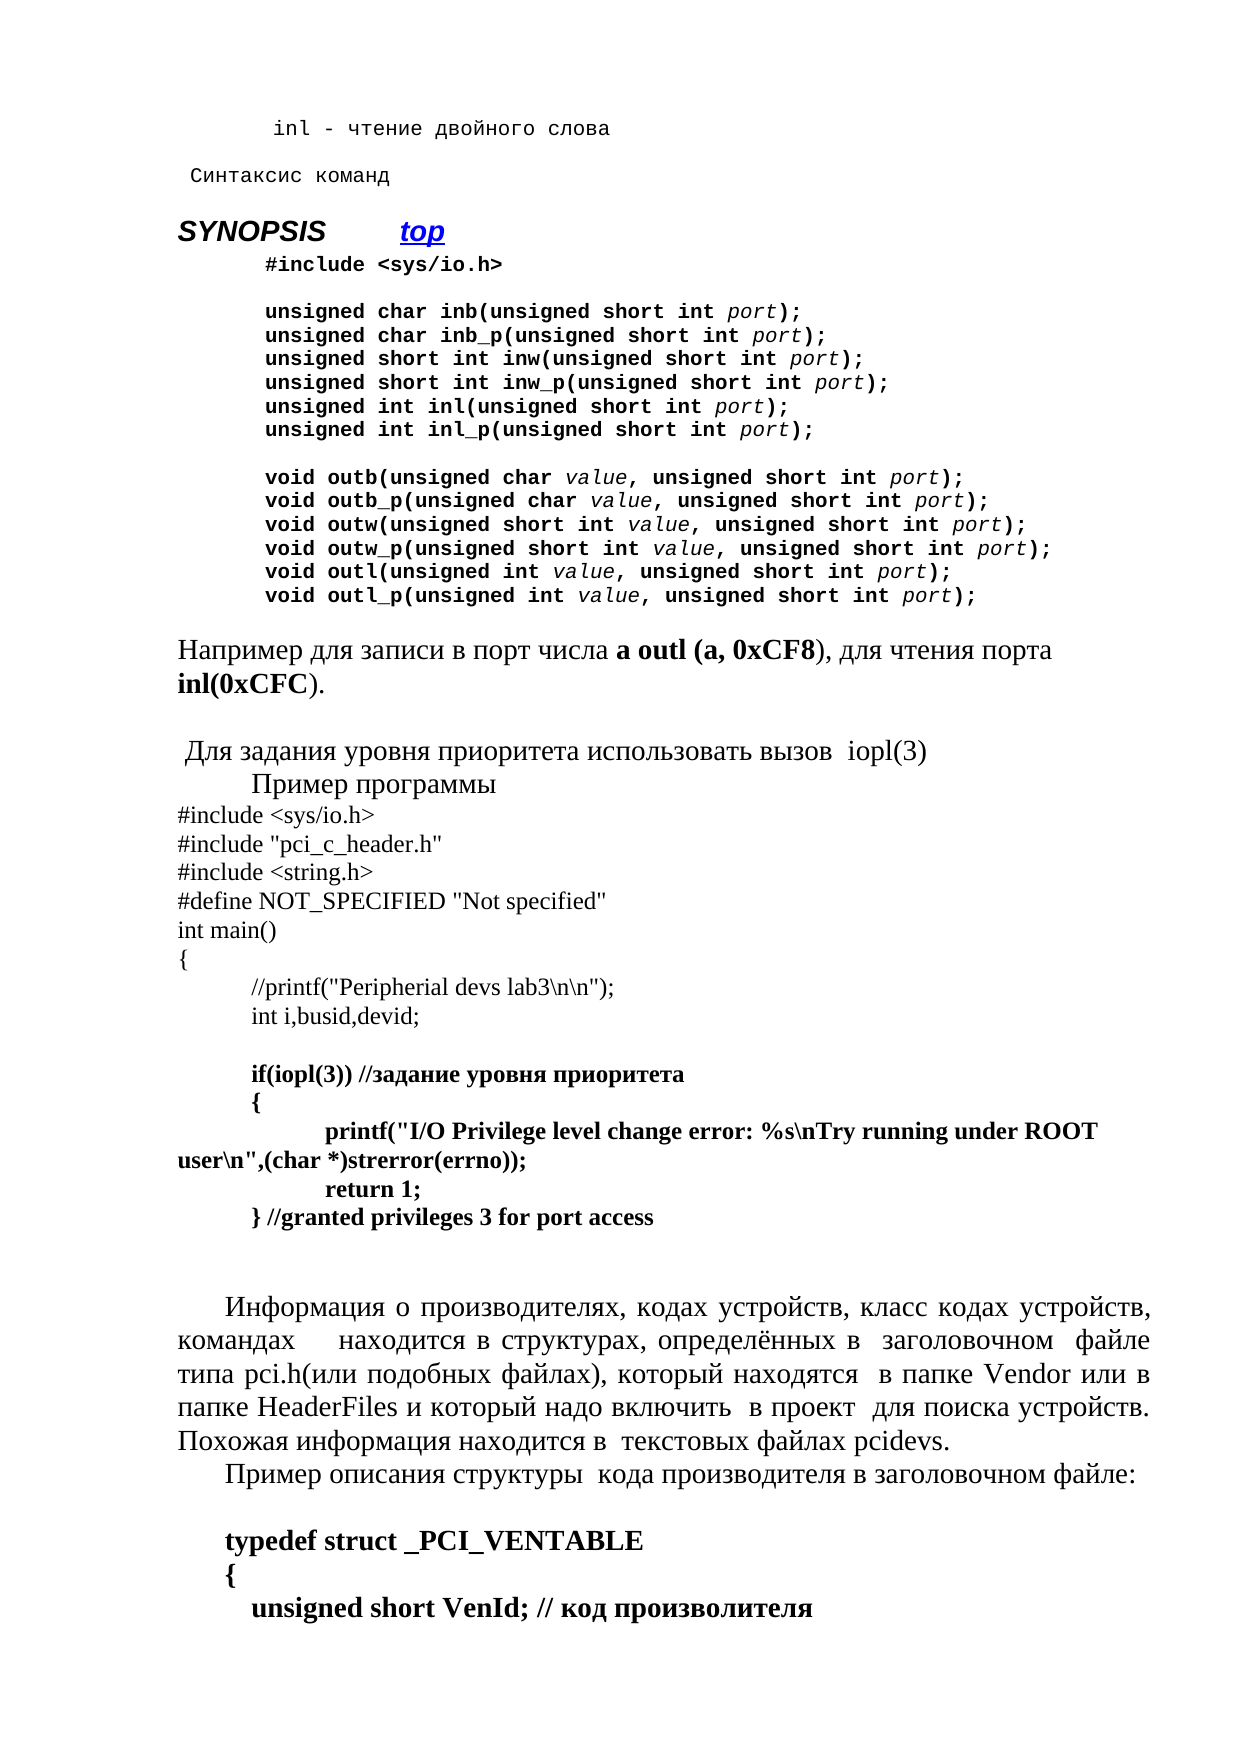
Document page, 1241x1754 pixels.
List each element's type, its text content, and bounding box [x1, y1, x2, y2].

text Для задания уровня приоритета использовать вызов iopl(3) [177, 733, 1152, 766]
text #define NOT_SPECIFIED "Not specified" [177, 886, 1152, 915]
text printf("I/O Privilege level change error: %s\nTry running under ROOT user\n",(char *)strerror(errno)); [177, 1116, 1152, 1174]
text } //granted privileges 3 for port access [177, 1202, 1152, 1231]
text unsigned int inl(unsigned short int port); [177, 396, 1152, 419]
text unsigned char inb_p(unsigned short int port); [177, 325, 1152, 348]
text typedef struct _PCI_VENTABLE [177, 1523, 1152, 1557]
text Пример описания структуры кода производителя в заголовочном файле: [177, 1456, 1152, 1490]
text unsigned short int inw(unsigned short int port); [177, 348, 1152, 372]
text Информация о производителях, кодах устройств, класс кодах устройств, командах находится в структурах, определённых в заголовочном файле типа pci.h(или подобных файлах), который находятся в папке Vendor или в папке HeaderFiles и который надо включить в проект для поиска устройств. Похожая информация находится в текстовых файлах pcidevs. [177, 1289, 1152, 1456]
text //printf("Peripherial devs lab3\n\n"); [177, 972, 1152, 1001]
text unsigned char inb(unsigned short int port); [177, 301, 1152, 325]
text #include <sys/io.h> [177, 800, 1152, 829]
text unsigned int inl_p(unsigned short int port); [177, 419, 1152, 443]
text unsigned short int inw_p(unsigned short int port); [177, 372, 1152, 396]
text if(iopl(3)) //задание уровня приоритета [177, 1059, 1152, 1087]
text void outw(unsigned short int value, unsigned short int port); [177, 514, 1152, 538]
text void outl(unsigned int value, unsigned short int port); [177, 561, 1152, 585]
text void outb(unsigned char value, unsigned short int port); [177, 467, 1152, 490]
text inl - чтение двойного слова [177, 118, 1152, 142]
text int i,busid,devid; [177, 1001, 1152, 1030]
text #include <sys/io.h> [177, 254, 1152, 277]
text unsigned short VenId; // код произволителя [177, 1591, 1152, 1624]
text void outb_p(unsigned char value, unsigned short int port); [177, 490, 1152, 514]
subtitle SYNOPSIS top [177, 214, 1152, 248]
text #include "pci_c_header.h" [177, 829, 1152, 857]
text return 1; [177, 1174, 1152, 1202]
text { [177, 1557, 1152, 1591]
text int main() [177, 915, 1152, 944]
text { [177, 944, 1152, 972]
text #include <string.h> [177, 857, 1152, 886]
text void outw_p(unsigned short int value, unsigned short int port); [177, 538, 1152, 561]
text Синтаксис команд [177, 165, 1152, 189]
text void outl_p(unsigned int value, unsigned short int port); [177, 585, 1152, 608]
text Например для записи в порт числа а outl (a, 0xCF8), для чтения порта inl(0xCFC). [177, 632, 1152, 699]
text { [177, 1087, 1152, 1116]
text Пример программы [177, 766, 1152, 800]
